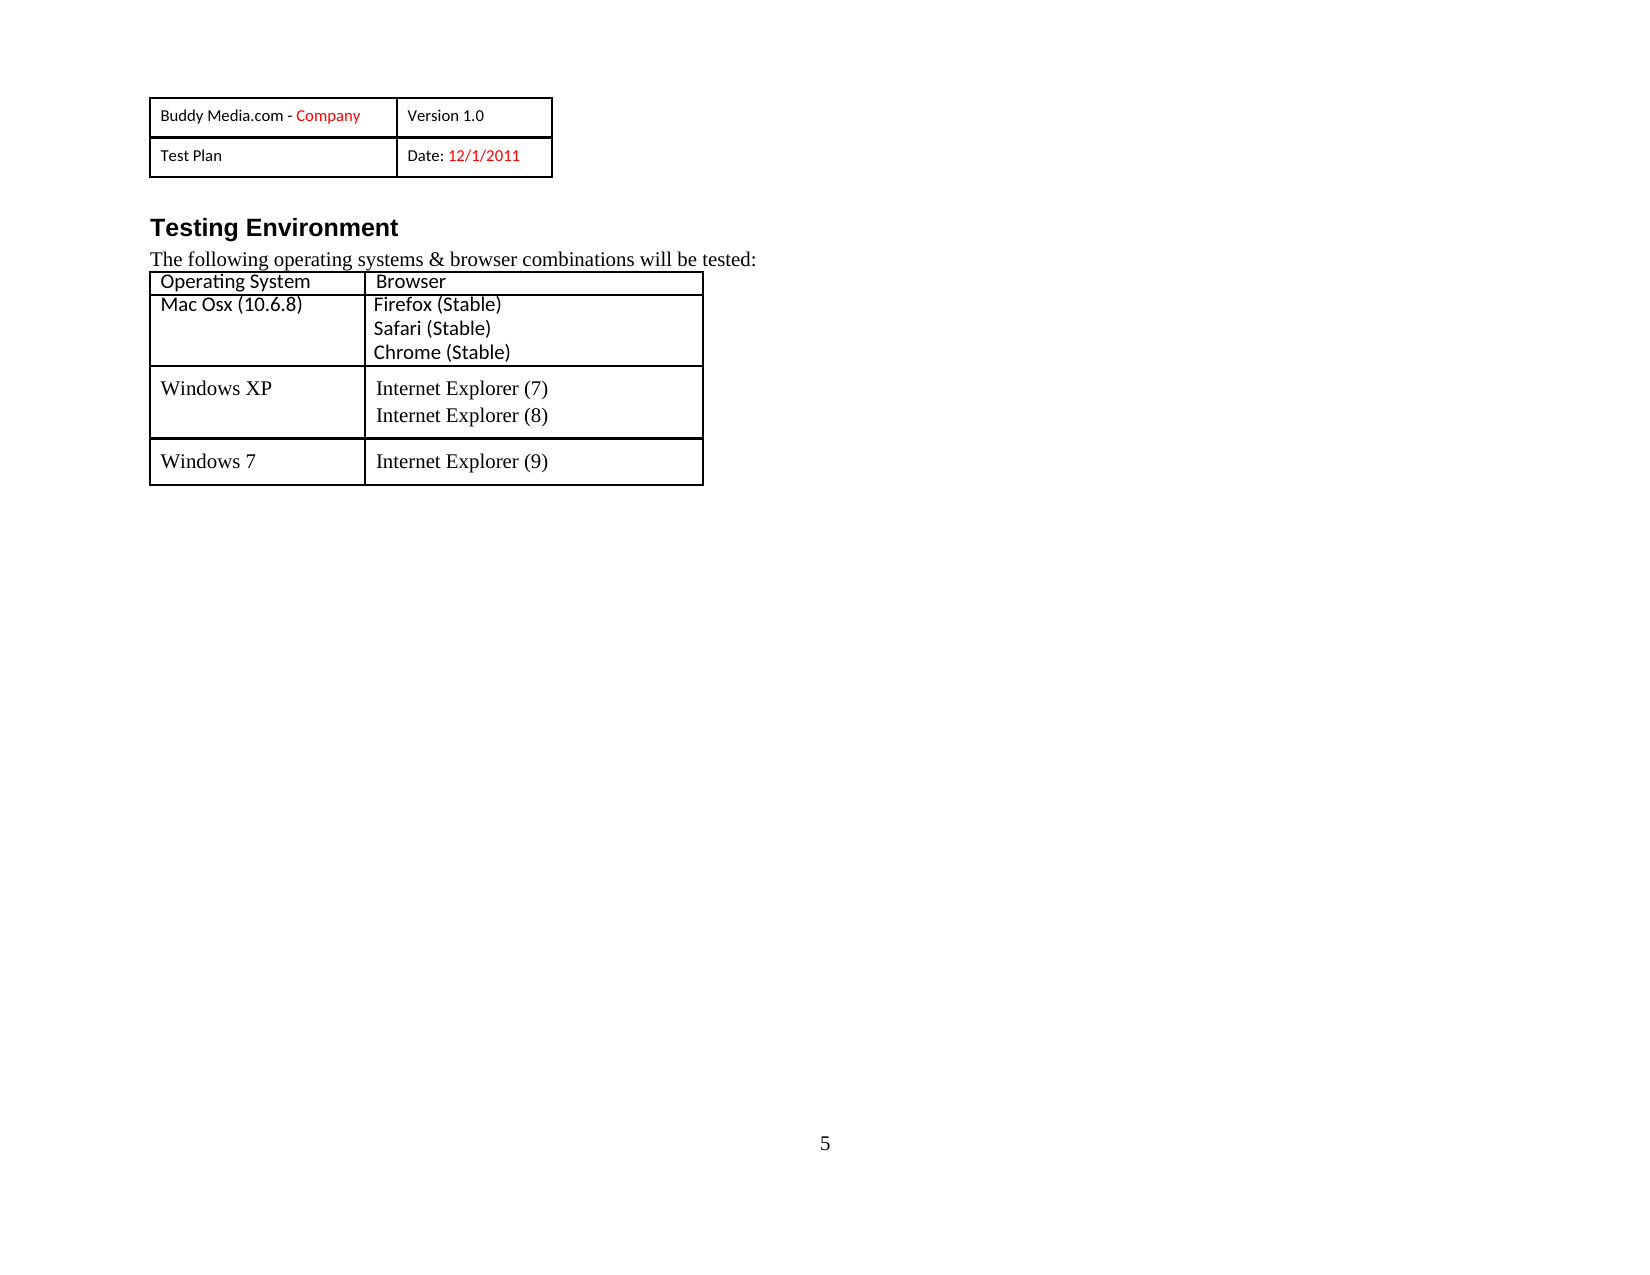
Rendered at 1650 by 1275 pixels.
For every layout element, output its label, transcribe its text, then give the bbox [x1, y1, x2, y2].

table_cell Internet Explorer (7) Internet Explorer (8) [366, 367, 702, 437]
table_cell Firefox (Stable) Safari (Stable) Chrome (Stable) [366, 296, 702, 365]
table_header Operating System [151, 273, 364, 294]
table_header Browser [366, 273, 702, 294]
subtitle Testing Environment [150, 214, 1500, 242]
text The following operating systems & browser combinations will be tested: [150, 248, 1500, 271]
table_cell Mac Osx (10.6.8) [151, 296, 364, 365]
table_cell Windows 7 [151, 440, 364, 483]
table_cell Internet Explorer (9) [366, 440, 702, 483]
table_cell Windows XP [151, 367, 364, 437]
